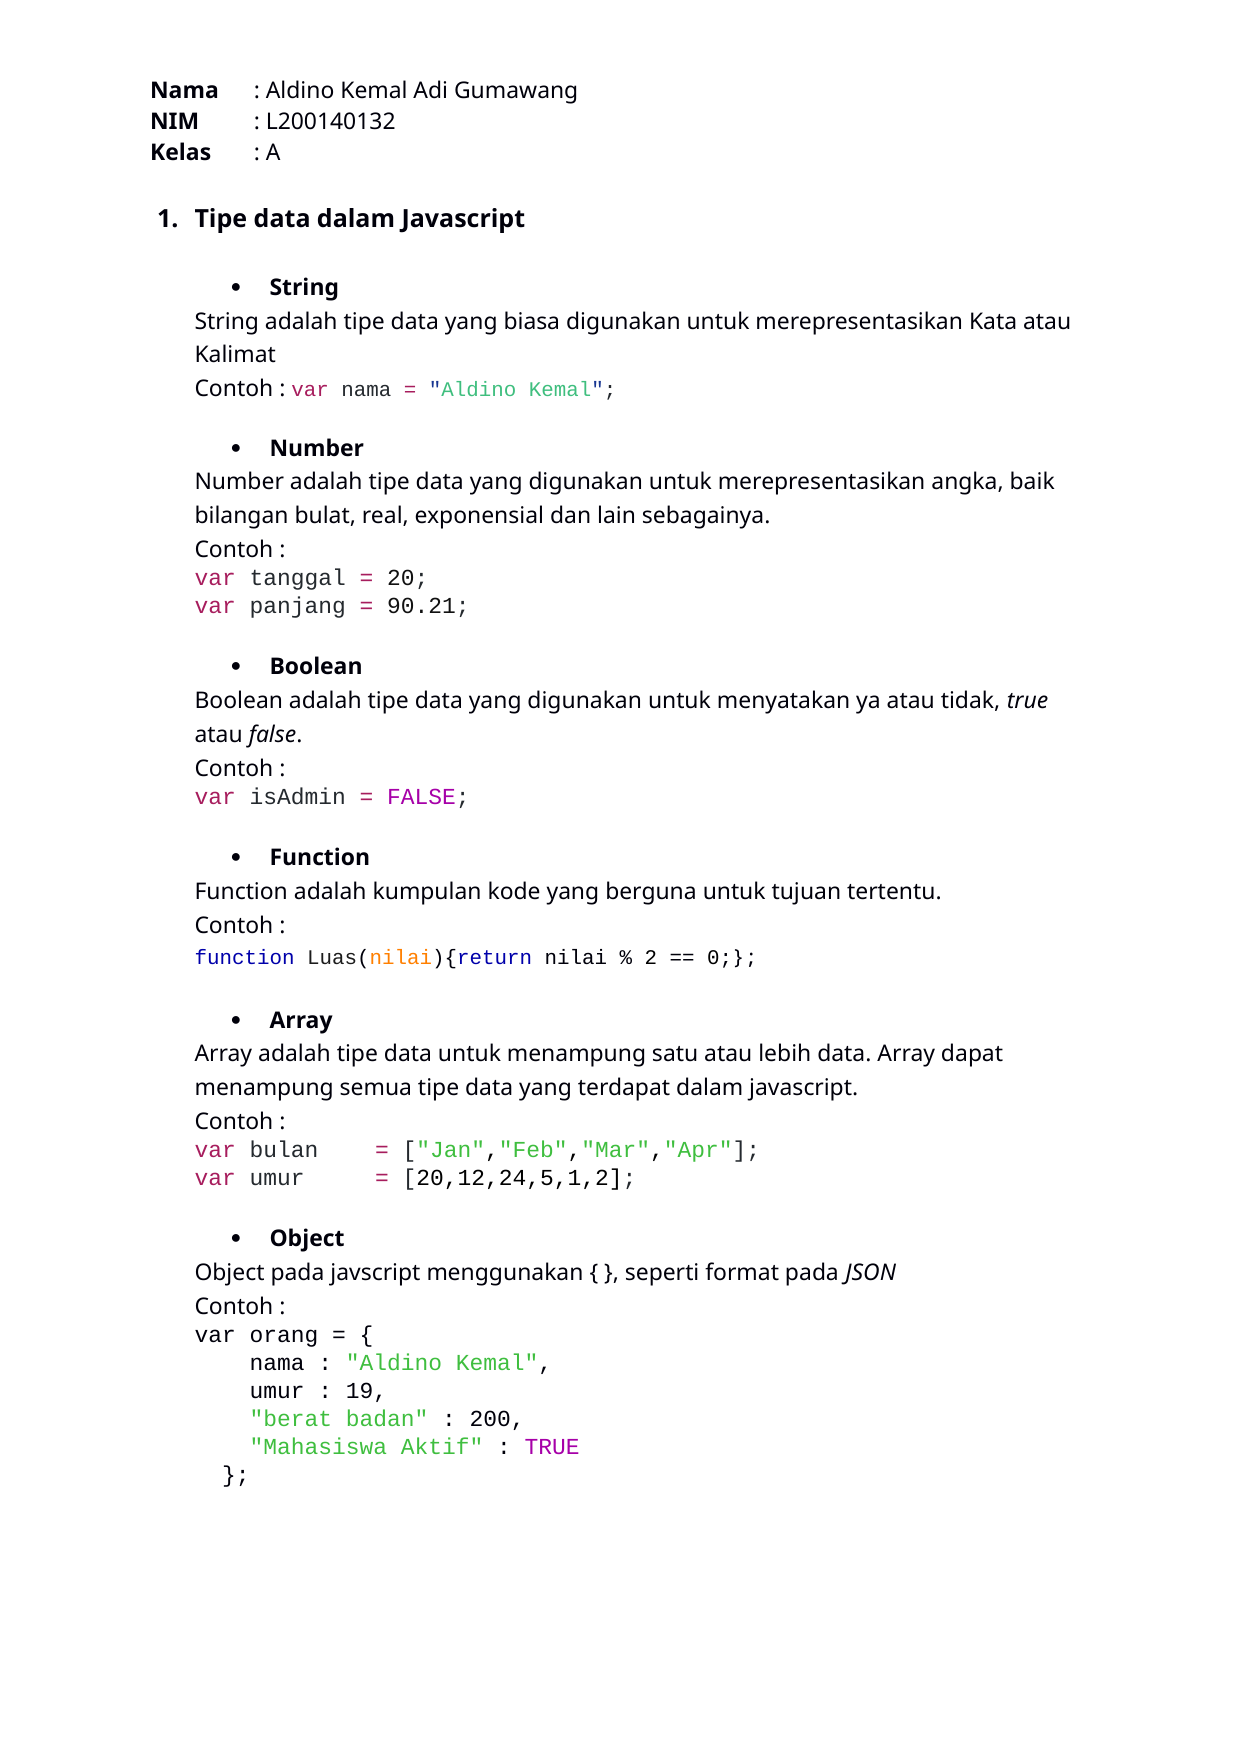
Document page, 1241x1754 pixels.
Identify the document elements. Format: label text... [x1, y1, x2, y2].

list Function [232, 841, 1090, 872]
list "berat badan" : 200, [194, 1407, 1090, 1433]
list Boolean [232, 650, 1090, 681]
list var panjang = 90.21; [194, 594, 1090, 620]
list Contoh : [194, 533, 1090, 564]
list var tanggal = 20; [194, 566, 1090, 592]
list Contoh : [194, 1105, 1090, 1136]
list Object [232, 1222, 1090, 1254]
list String [232, 271, 1090, 302]
list Object pada javscript menggunakan { }, seperti format pada JSON [194, 1256, 1090, 1287]
list Boolean adalah tipe data yang digunakan untuk menyatakan ya atau tidak, true atau false. [194, 684, 1090, 749]
list var isAdmin = FALSE; [194, 785, 1090, 811]
list Contoh : var nama = "Aldino Kemal"; [194, 372, 1090, 403]
list var bulan = ["Jan","Feb","Mar","Apr"]; [194, 1139, 1090, 1164]
list umur : 19, [194, 1379, 1090, 1405]
list Tipe data dalam Javascript [157, 200, 1090, 234]
list Function adalah kumpulan kode yang berguna untuk tujuan tertentu. [194, 875, 1090, 906]
list Number [232, 431, 1090, 463]
list Number adalah tipe data yang digunakan untuk merepresentasikan angka, baik bilangan bulat, real, exponensial dan lain sebagainya. [194, 465, 1090, 530]
list "Mahasiswa Aktif" : TRUE [194, 1435, 1090, 1461]
list }; [194, 1463, 1090, 1489]
list nama : "Aldino Kemal", [194, 1352, 1090, 1377]
list Array [232, 1004, 1090, 1035]
list Contoh : [194, 908, 1090, 940]
list String adalah tipe data yang biasa digunakan untuk merepresentasikan Kata atau Kalimat [194, 305, 1090, 370]
list Array adalah tipe data untuk menampung satu atau lebih data. Array dapat menampung semua tipe data yang terdapat dalam javascript. [194, 1037, 1090, 1102]
list function Luas(nilai){return nilai % 2 == 0;}; [194, 942, 1090, 971]
list Contoh : [194, 1290, 1090, 1321]
list var umur = [20,12,24,5,1,2]; [194, 1167, 1090, 1192]
list Contoh : [194, 751, 1090, 783]
list var orang = { [194, 1324, 1090, 1349]
